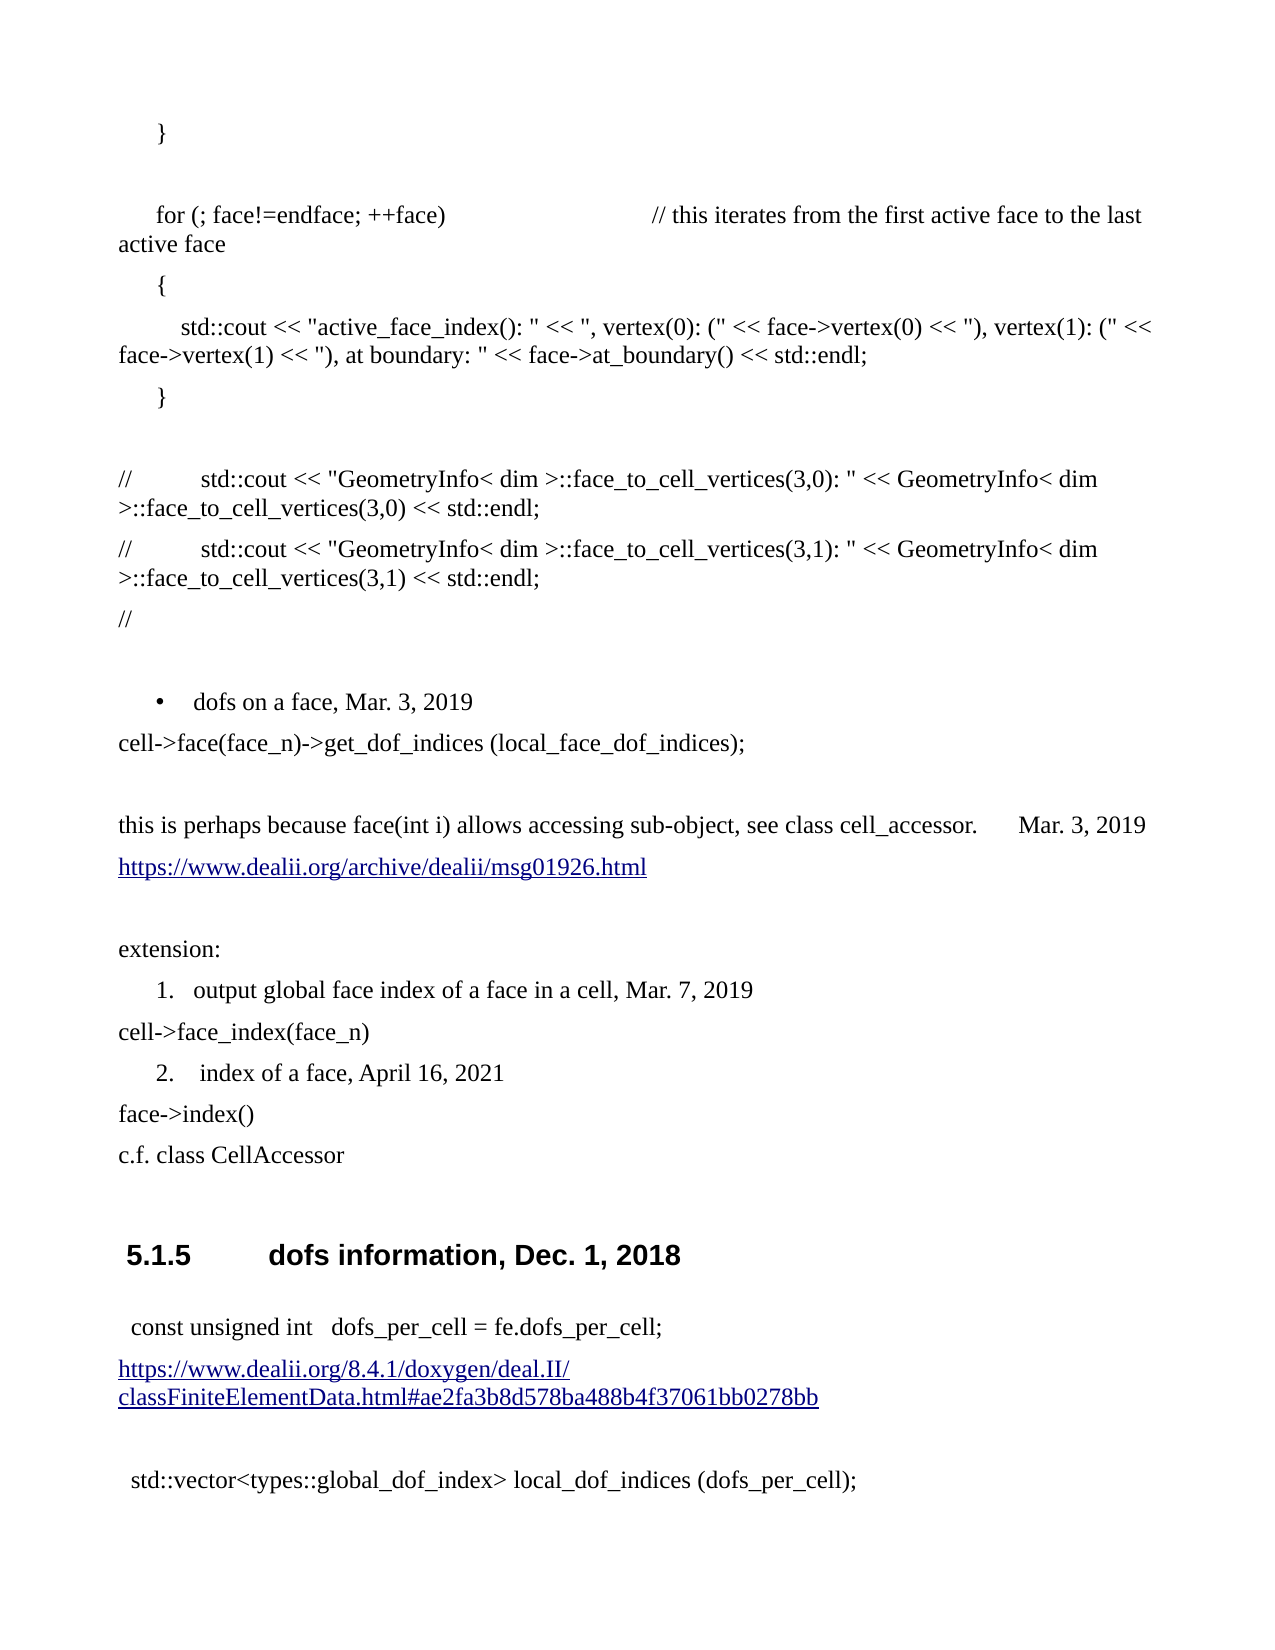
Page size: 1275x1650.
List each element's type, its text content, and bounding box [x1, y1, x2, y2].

text this is perhaps because face(int i) allows accessing sub-object, see class cell_accessor. Mar. 3, 2019 [118, 811, 1157, 839]
text extension: [118, 934, 1157, 963]
subtitle dofs information, Dec. 1, 2018 [118, 1238, 1157, 1271]
text cell->face_index(face_n) [118, 1017, 1157, 1046]
text https://www.dealii.org/archive/dealii/msg01926.html [118, 852, 1157, 881]
text // [118, 604, 1157, 633]
list dofs on a face, Mar. 3, 2019 [156, 687, 1157, 716]
text std::vector<types::global_dof_index> local_dof_indices (dofs_per_cell); [118, 1465, 1157, 1494]
text const unsigned int dofs_per_cell = fe.dofs_per_cell; [118, 1312, 1157, 1341]
text } [118, 382, 1157, 411]
text https://www.dealii.org/8.4.1/doxygen/deal.II/classFiniteElementData.html#ae2fa3b8d578ba488b4f37061bb0278bb [118, 1354, 1157, 1411]
text cell->face(face_n)->get_dof_indices (local_face_dof_indices); [118, 728, 1157, 757]
text { [118, 271, 1157, 299]
text } [118, 118, 1157, 147]
text std::cout << "active_face_index(): " << ", vertex(0): (" << face->vertex(0) << "), vertex(1): (" << face->vertex(1) << "), at boundary: " << face->at_boundary() << std::endl; [118, 312, 1157, 369]
list output global face index of a face in a cell, Mar. 7, 2019 [156, 976, 1157, 1004]
text for (; face!=endface; ++face) // this iterates from the first active face to the last active face [118, 201, 1157, 258]
text c.f. class CellAccessor [118, 1141, 1157, 1169]
list index of a face, April 16, 2021 [156, 1058, 1157, 1087]
text // std::cout << "GeometryInfo< dim >::face_to_cell_vertices(3,1): " << GeometryInfo< dim >::face_to_cell_vertices(3,1) << std::endl; [118, 534, 1157, 592]
text // std::cout << "GeometryInfo< dim >::face_to_cell_vertices(3,0): " << GeometryInfo< dim >::face_to_cell_vertices(3,0) << std::endl; [118, 464, 1157, 522]
text face->index() [118, 1099, 1157, 1128]
